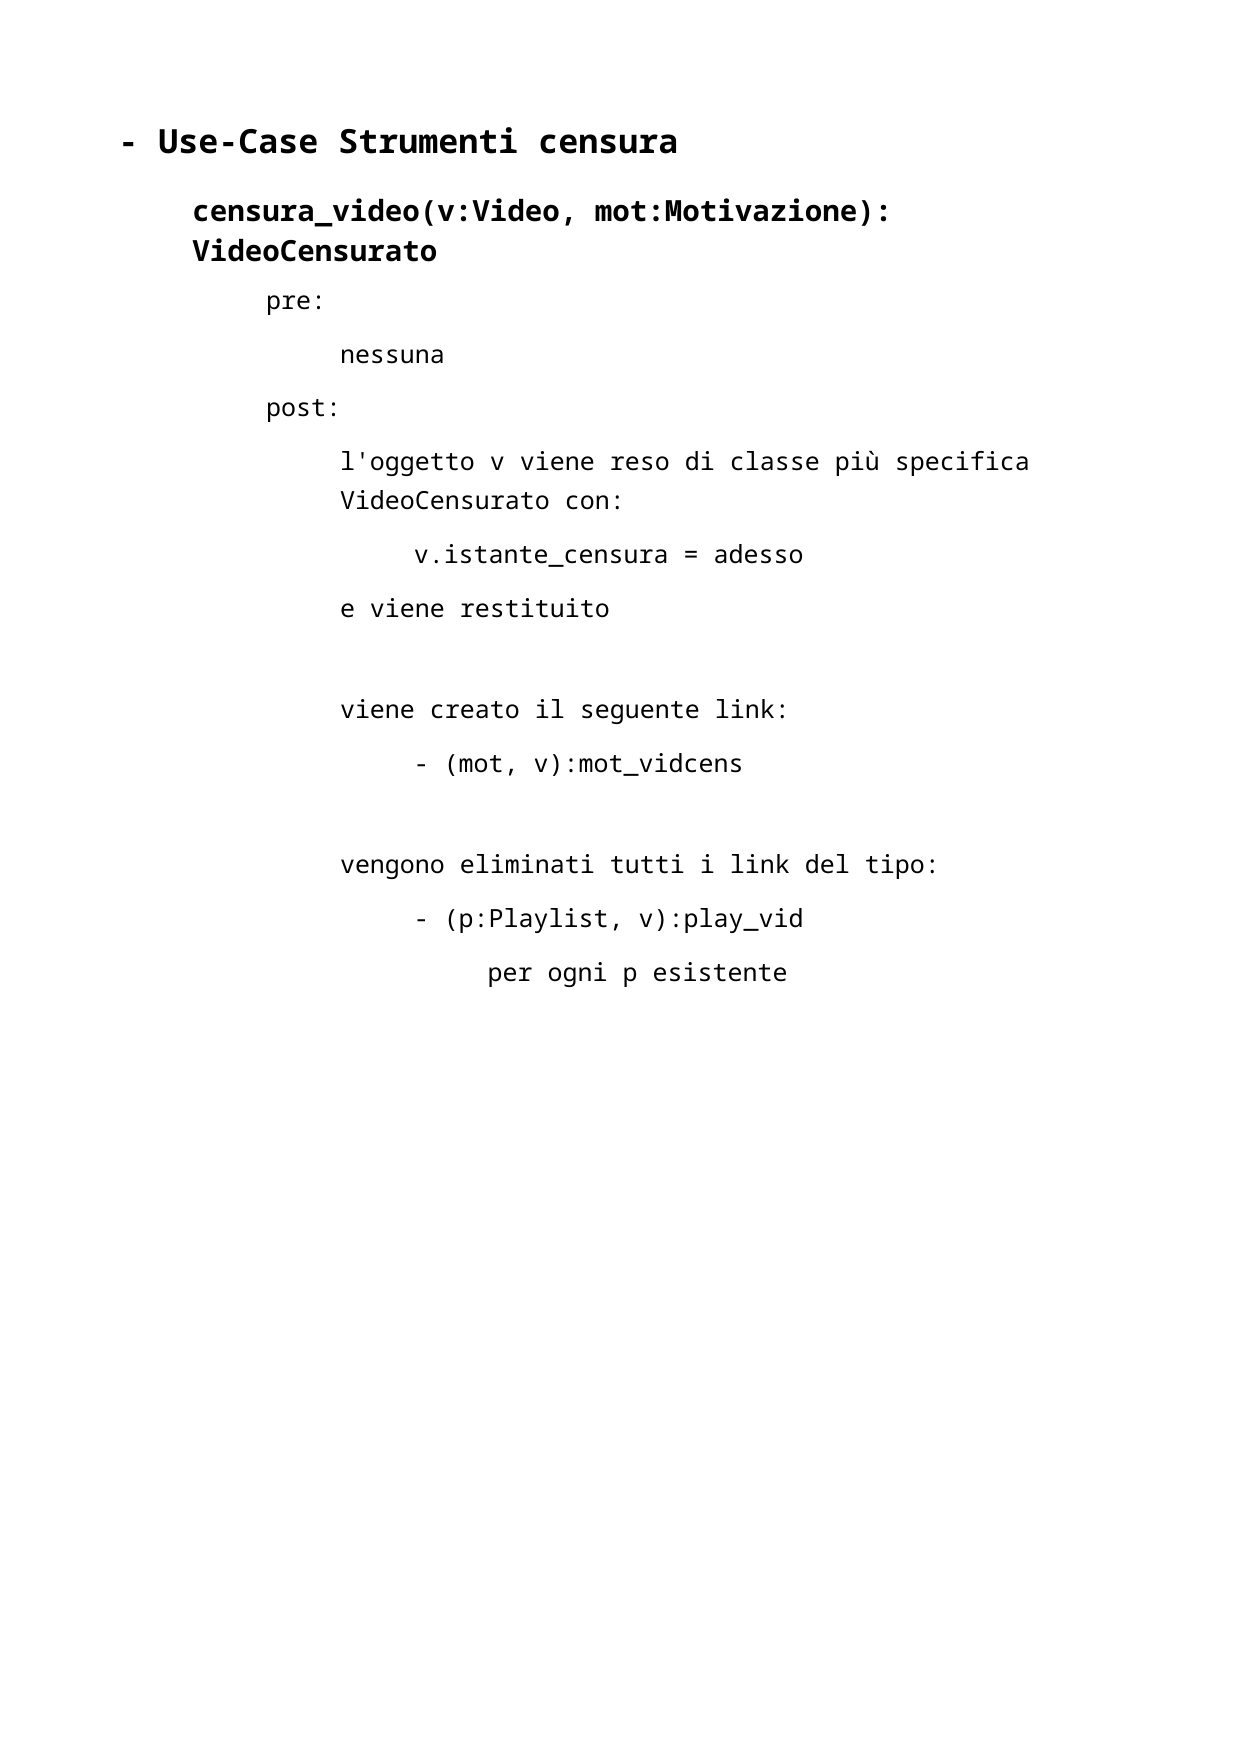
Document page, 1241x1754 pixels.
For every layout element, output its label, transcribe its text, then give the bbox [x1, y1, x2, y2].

text l'oggetto v viene reso di classe più specifica VideoCensurato con: [118, 444, 1122, 517]
subtitle censura_video(v:Video, mot:Motivazione): VideoCensurato [118, 191, 1122, 270]
text - (p:Playlist, v):play_vid [118, 901, 1122, 935]
text per ogni p esistente [118, 954, 1122, 988]
text post: [118, 390, 1122, 424]
text e viene restituito [118, 590, 1122, 624]
text v.istante_censura = adesso [118, 537, 1122, 571]
text viene creato il seguente link: [118, 692, 1122, 726]
text nessuna [118, 336, 1122, 370]
text - (mot, v):mot_vidcens [118, 746, 1122, 779]
text pre: [118, 282, 1122, 317]
subtitle - Use-Case Strumenti censura [118, 118, 1122, 163]
text vengono eliminati tutti i link del tipo: [118, 847, 1122, 881]
